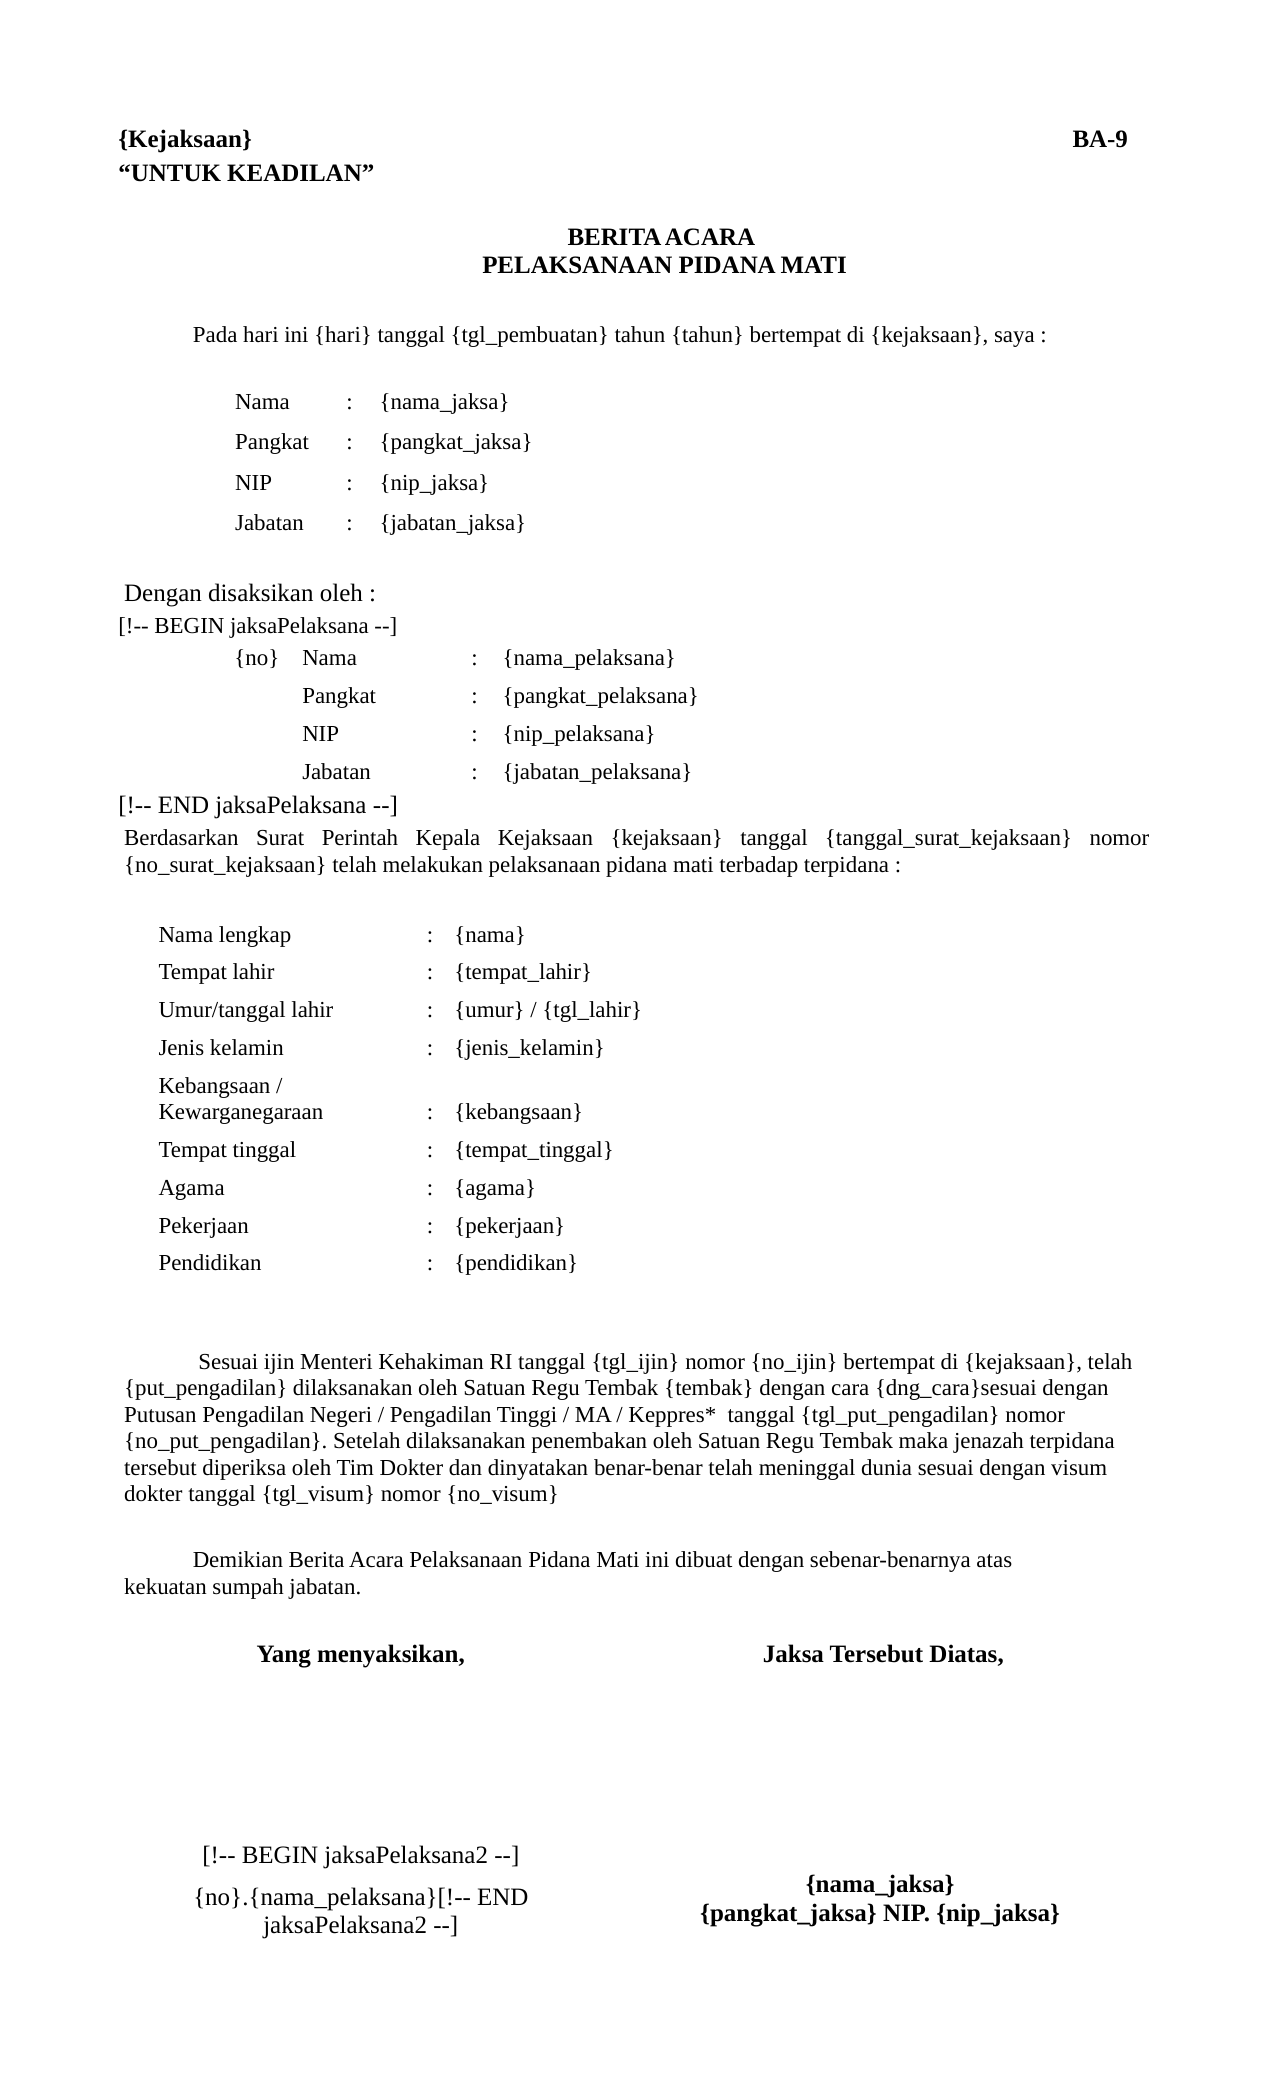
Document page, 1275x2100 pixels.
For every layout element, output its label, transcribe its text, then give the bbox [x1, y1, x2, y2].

table_header Berdasarkan Surat Perintah Kepala Kejaksaan {kejaksaan} tanggal {tanggal_surat_kejaksaan} nomor {no_surat_kejaksaan} telah melakukan pelaksanaan pidana mati terbadap terpidana : [118, 819, 1157, 883]
table_header [118, 639, 228, 676]
table_cell : [421, 1244, 448, 1282]
table_cell Tempat tinggal [153, 1130, 421, 1168]
table_cell {tempat_lahir} [449, 953, 1151, 991]
table_cell Pendidikan [153, 1244, 421, 1282]
table_cell {jenis_kelamin} [449, 1028, 1151, 1066]
table_cell {agama} [449, 1168, 1151, 1206]
table_header : [465, 639, 497, 676]
table_header [1139, 383, 1157, 423]
table_cell Pekerjaan [153, 1206, 421, 1244]
table_cell : [465, 714, 497, 752]
table_cell : [421, 1168, 448, 1206]
table_cell {pangkat_jaksa} [374, 423, 1139, 463]
table_cell [118, 752, 228, 790]
table_cell Kebangsaan / Kewarganegaraan [153, 1066, 421, 1130]
text [!-- BEGIN jaksaPelaksana --] [118, 612, 1157, 639]
table_cell [118, 463, 229, 503]
table_header [118, 383, 229, 423]
table_cell [118, 676, 228, 714]
table_cell [118, 714, 228, 752]
table_cell : [421, 1066, 448, 1130]
table_cell : [421, 1130, 448, 1168]
table_cell Jenis kelamin [153, 1028, 421, 1066]
table_cell [1139, 503, 1157, 543]
table_header : [421, 915, 448, 953]
table_header {Kejaksaan} [118, 118, 1066, 158]
table_cell Jabatan [229, 503, 340, 543]
table_cell Tempat lahir [153, 953, 421, 991]
table_cell {jabatan_jaksa} [374, 503, 1139, 543]
table_cell {jabatan_pelaksana} [497, 752, 1157, 790]
table_cell : [340, 463, 373, 503]
table_header Sesuai ijin Menteri Kehakiman RI tanggal {tgl_ijin} nomor {no_ijin} bertempat di {kejaksaan}, telah {put_pengadilan} dilaksanakan oleh Satuan Regu Tembak {tembak} dengan cara {dng_cara}sesuai dengan Putusan Pengadilan Negeri / Pengadilan Tinggi / MA / Keppres* tanggal {tgl_put_pengadilan} nomor {no_put_pengadilan}. Setelah dilaksanakan penembakan oleh Satuan Regu Tembak maka jenazah terpidana tersebut diperiksa oleh Tim Dokter dan dinyatakan benar-benar telah meninggal dunia sesuai dengan visum dokter tanggal {tgl_visum} nomor {no_visum} [118, 1343, 1157, 1512]
table_cell : [421, 1028, 448, 1066]
table_header Pada hari ini {hari} tanggal {tgl_pembuatan} tahun {tahun} bertempat di {kejaksaan}, saya : [118, 314, 1157, 354]
table_cell [118, 423, 229, 463]
table_cell {tempat_tinggal} [449, 1130, 1151, 1168]
table_header Nama [229, 383, 340, 423]
table_cell : [421, 1206, 448, 1244]
text “UNTUK KEADILAN” [118, 158, 1157, 187]
table_cell : [421, 953, 448, 991]
table_cell {umur} / {tgl_lahir} [449, 991, 1151, 1028]
table_cell {pekerjaan} [449, 1206, 1151, 1244]
table_cell [1139, 463, 1157, 503]
table_header {nama_jaksa} [374, 383, 1139, 423]
table_header Yang menyaksikan, [!-- BEGIN jaksaPelaksana2 --] {no}.{nama_pelaksana}[!-- END jaksaPelaksana2 --] [118, 1634, 603, 1961]
table_header BERITA ACARA PELAKSANAAN PIDANA MATI [460, 216, 862, 285]
table_header Dengan disaksikan oleh : [118, 572, 1157, 612]
text [!-- END jaksaPelaksana --] [118, 790, 1157, 819]
table_cell [228, 676, 296, 714]
table_cell Agama [153, 1168, 421, 1206]
table_cell : [465, 676, 497, 714]
table_cell {kebangsaan} [449, 1066, 1151, 1130]
table_cell NIP [296, 714, 465, 752]
table_cell [228, 752, 296, 790]
table_header Demikian Berita Acara Pelaksanaan Pidana Mati ini dibuat dengan sebenar-benarnya atas kekuatan sumpah jabatan. [118, 1541, 1157, 1605]
table_header [118, 909, 1157, 1314]
table_cell {nip_pelaksana} [497, 714, 1157, 752]
table_cell Umur/tanggal lahir [153, 991, 421, 1028]
table_header [863, 216, 1157, 285]
table_header [118, 216, 460, 285]
table_cell Jabatan [296, 752, 465, 790]
table_cell [118, 503, 229, 543]
table_header : [340, 383, 373, 423]
table_header {nama} [449, 915, 1151, 953]
table_cell {pangkat_pelaksana} [497, 676, 1157, 714]
table_header Jaksa Tersebut Diatas, {nama_jaksa} {pangkat_jaksa} NIP. {nip_jaksa} [603, 1634, 1157, 1961]
table_cell Pangkat [229, 423, 340, 463]
table_cell {nip_jaksa} [374, 463, 1139, 503]
table_cell : [421, 991, 448, 1028]
table_cell : [340, 423, 373, 463]
table_cell [228, 714, 296, 752]
table_cell {pendidikan} [449, 1244, 1151, 1282]
table_cell NIP [229, 463, 340, 503]
table_header Nama lengkap [153, 915, 421, 953]
table_header Nama [296, 639, 465, 676]
table_header BA-9 [1066, 118, 1157, 158]
table_cell [1139, 423, 1157, 463]
table_cell : [465, 752, 497, 790]
table_header {nama_pelaksana} [497, 639, 1157, 676]
table_cell : [340, 503, 373, 543]
table_cell Pangkat [296, 676, 465, 714]
table_header {no} [228, 639, 296, 676]
